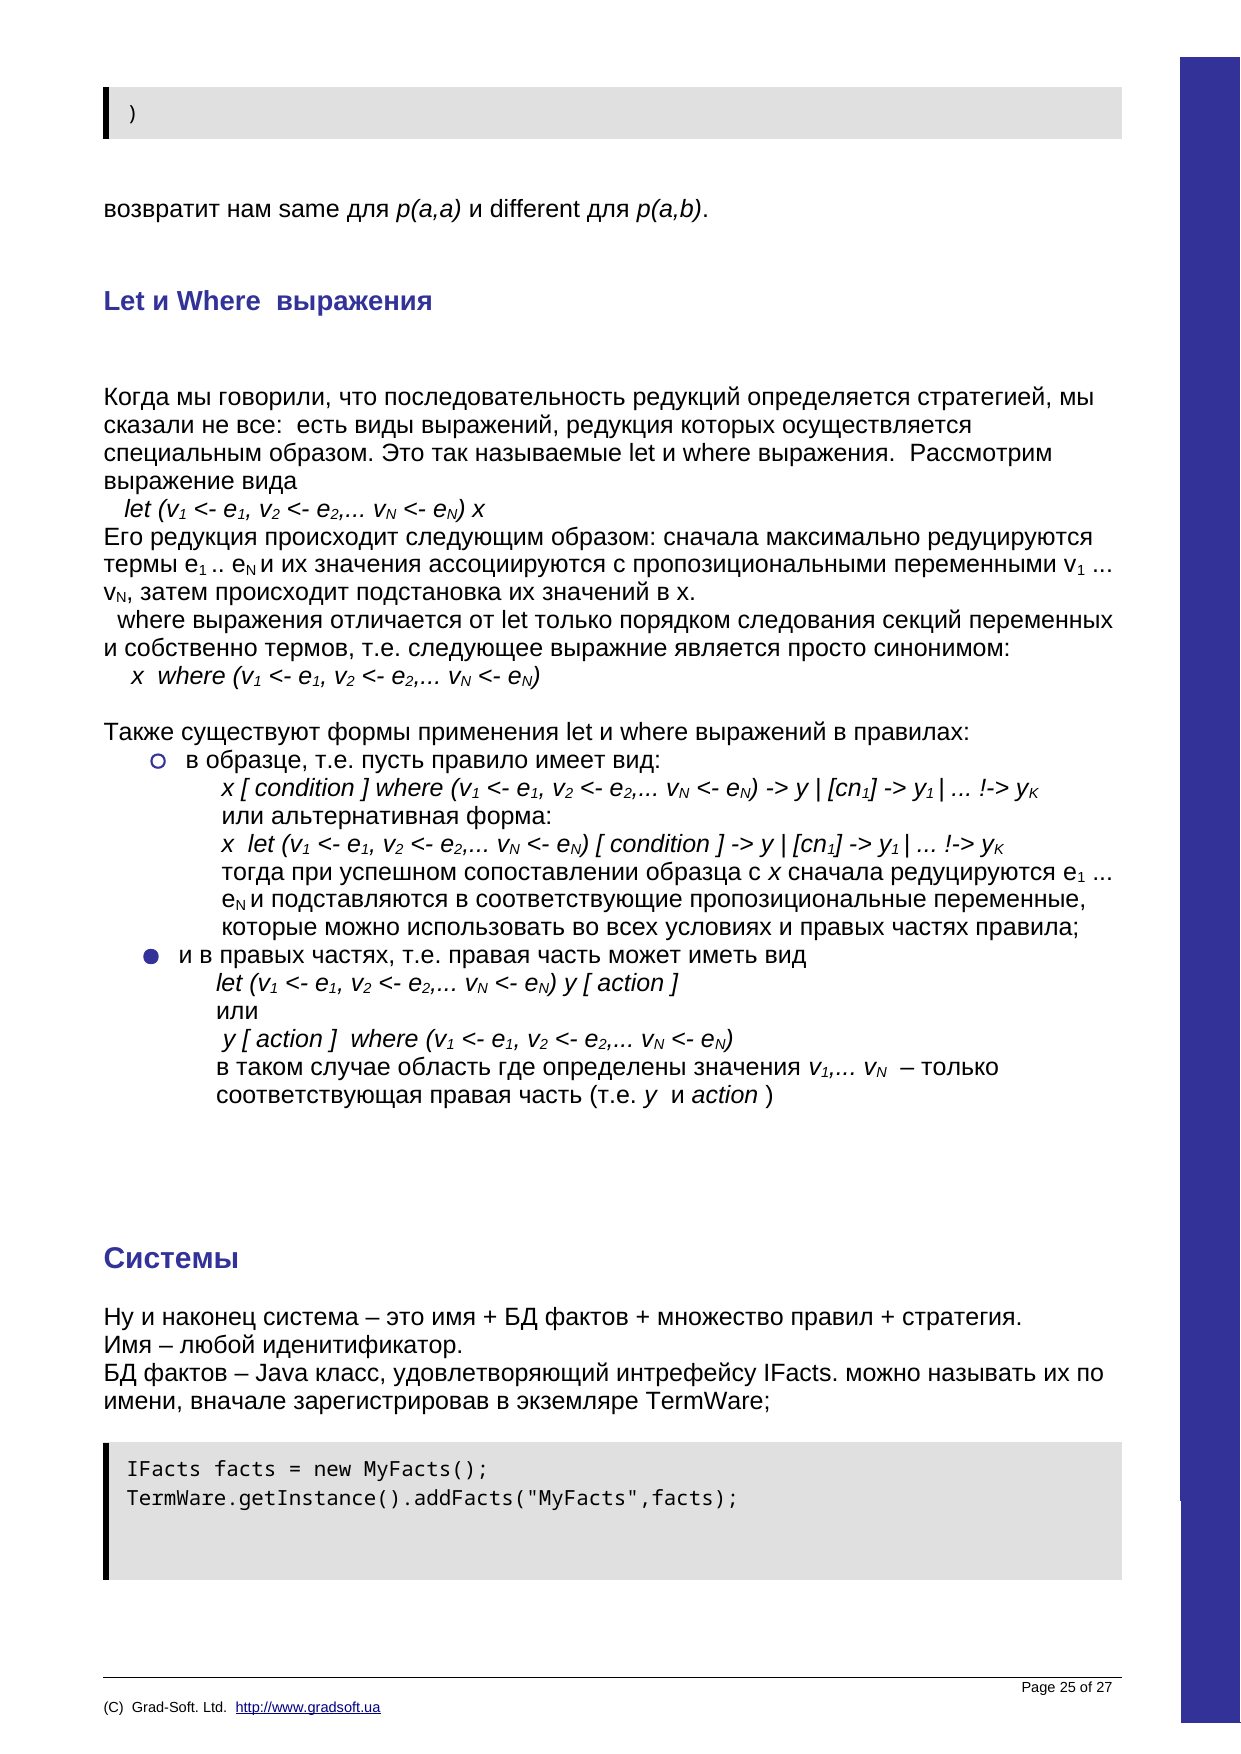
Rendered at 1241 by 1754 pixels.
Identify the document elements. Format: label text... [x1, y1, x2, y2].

subtitle Системы [103, 1241, 1122, 1275]
text x let (v1 <- e1, v2 <- e2,... vN <- eN) [ condition ] -> y | [cn1] -> y1 | ... !-> yK [221, 829, 1122, 857]
text Его редукция происходит следующим образом: сначала максимально редуцируются термы e1 .. eN и их значения ассоциируются с пропозициональными переменными v1 ... vN, затем происходит подстановка их значений в x. [103, 522, 1122, 606]
text тогда при успешном сопоставлении образца с x сначала редуцируются e1 ... eN и подставляются в соответствующие пропозициональные переменные, которые можно использовать во всех условиях и правых частях правила; [221, 857, 1122, 941]
text Когда мы говорили, что последовательность редукций определяется стратегией, мы сказали не все: есть виды выражений, редукция которых осуществляется специальным образом. Это так называемые let и where выражения. Рассмотрим выражение вида [103, 383, 1122, 494]
text или альтернативная форма: [221, 802, 1122, 829]
list или [178, 997, 1122, 1025]
subtitle Let и Where выражения [103, 286, 1122, 317]
list ) [109, 87, 1122, 139]
text БД фактов – Java класс, удовлетворяющий интрефейсу IFacts. можно называть их по имени, вначале зарегистрировав в экземляре TermWare; [103, 1359, 1122, 1414]
text Также существуют формы применения let и where выражений в правилах: [103, 718, 1122, 746]
text where выражения отличается от let только порядком следования секций переменных и собственно термов, т.е. следующее выражние является просто синонимом: [103, 606, 1122, 662]
text возвратит нам same для p(a,a) и different для p(a,b). [103, 194, 1122, 222]
list let (v1 <- e1, v2 <- e2,... vN <- eN) y [ action ] [178, 969, 1122, 997]
text let (v1 <- e1, v2 <- e2,... vN <- eN) x [103, 494, 1122, 522]
list и в правых частях, т.е. правая часть может иметь вид [141, 941, 1122, 969]
text x where (v1 <- e1, v2 <- e2,... vN <- eN) [103, 662, 1122, 690]
list TermWare.getInstance().addFacts("MyFacts",facts); [109, 1483, 1122, 1511]
text Имя – любой иденитификатор. [103, 1331, 1122, 1359]
list y [ action ] where (v1 <- e1, v2 <- e2,... vN <- eN) [178, 1025, 1122, 1053]
list в таком случае область где определены значения v1,... vN – только соответствующая правая часть (т.е. y и action ) [178, 1053, 1122, 1109]
list в образце, т.е. пусть правило имеет вид: [148, 746, 1122, 774]
list IFacts facts = new MyFacts(); [103, 1442, 1122, 1483]
text x [ condition ] where (v1 <- e1, v2 <- e2,... vN <- eN) -> y | [cn1] -> y1 | ... !-> yK [221, 774, 1122, 802]
text Ну и наконец система – это имя + БД фактов + множество правил + стратегия. [103, 1303, 1122, 1331]
